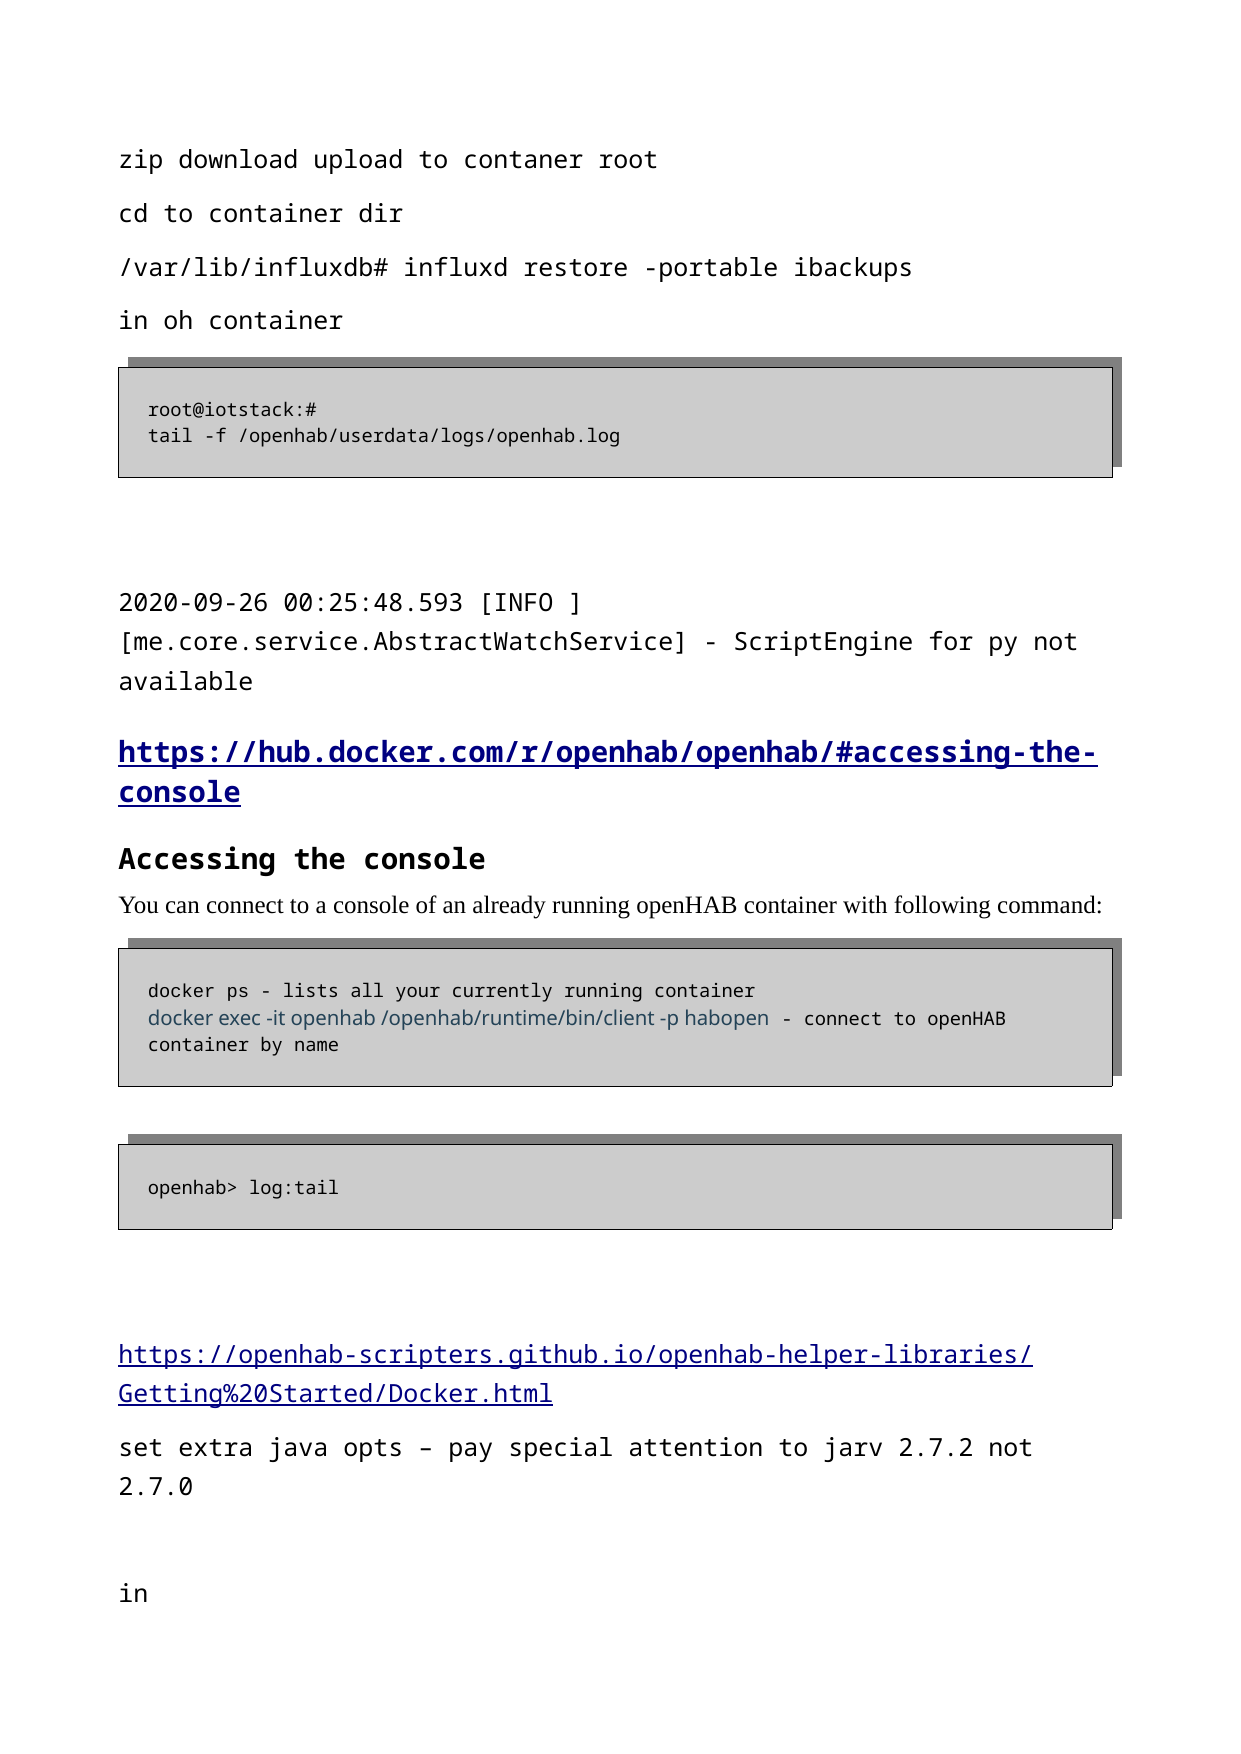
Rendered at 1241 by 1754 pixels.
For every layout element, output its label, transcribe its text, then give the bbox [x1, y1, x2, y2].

text in oh container [118, 303, 1122, 337]
text 2020-09-26 00:25:48.593 [INFO ] [me.core.service.AbstractWatchService] - ScriptEngine for py not available [118, 585, 1122, 697]
text docker exec -it openhab /openhab/runtime/bin/client -p habopen - connect to openHAB container by name [119, 974, 1112, 1086]
text cd to container dir [118, 196, 1122, 229]
text zip download upload to contaner root [118, 142, 1122, 176]
text in [118, 1576, 1122, 1610]
text https://openhab-scripters.github.io/openhab-helper-libraries/Getting%20Started/Docker.html [118, 1337, 1122, 1410]
text set extra java opts – pay special attention to jarv 2.7.2 not 2.7.0 [118, 1429, 1122, 1503]
text tail -f /openhab/userdata/logs/openhab.log [119, 393, 1112, 477]
subtitle https://hub.docker.com/r/openhab/openhab/#accessing-the-console [118, 732, 1122, 811]
text /var/lib/influxdb# influxd restore -portable ibackups [118, 249, 1122, 283]
subtitle Accessing the console [118, 838, 1122, 878]
text docker ps - lists all your currently running container [119, 949, 1112, 974]
text openhab> log:tail [119, 1145, 1112, 1229]
text root@iotstack:# [119, 368, 1112, 393]
text You can connect to a console of an already running openHAB container with following command: [118, 890, 1122, 919]
